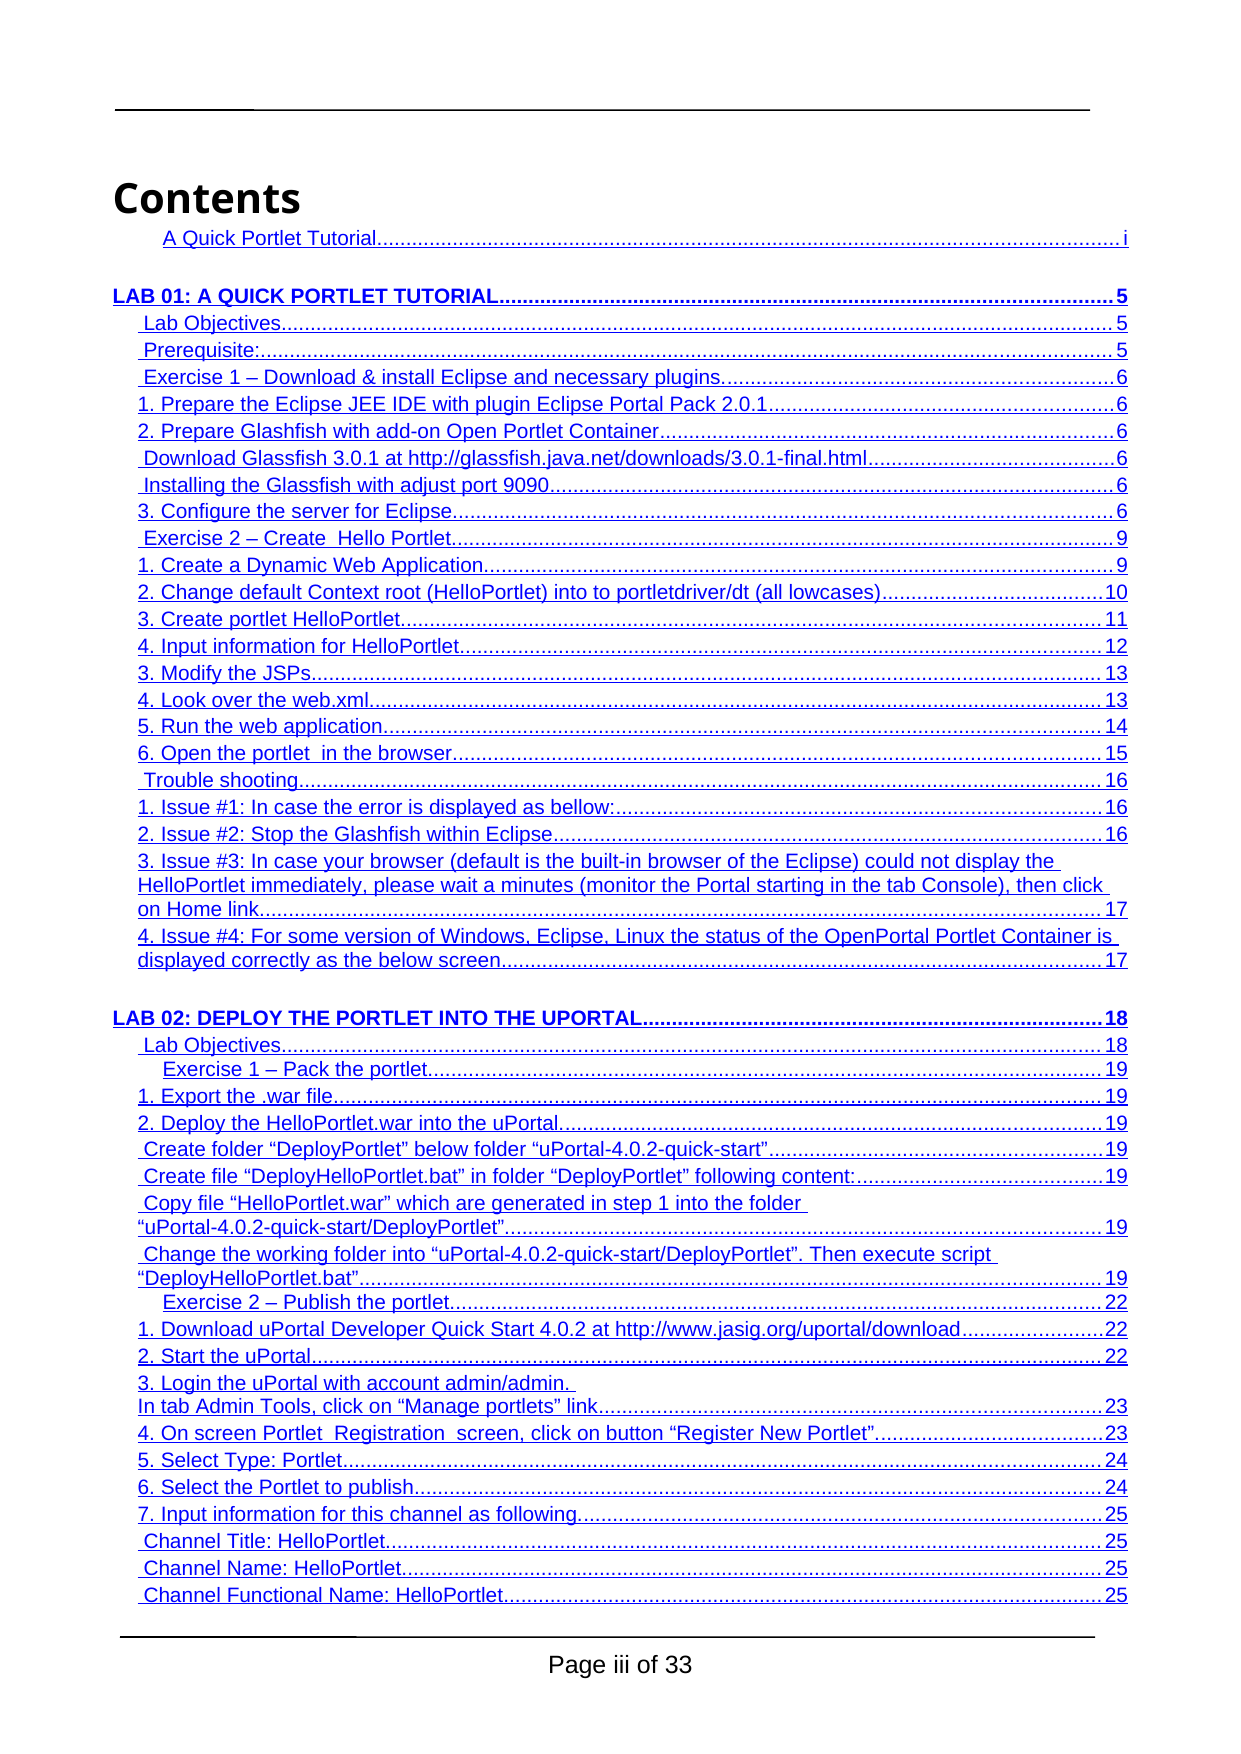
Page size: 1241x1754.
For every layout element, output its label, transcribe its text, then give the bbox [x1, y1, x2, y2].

text Create folder “DeployPortlet” below folder “uPortal-4.0.2-quick-start” 19 [137, 1137, 1128, 1158]
text Change the working folder into “uPortal-4.0.2-quick-start/DeployPortlet”. Then execute script “DeployHelloPortlet.bat” 19 [137, 1242, 1128, 1287]
text 5. Select Type: Portlet 24 [137, 1448, 1128, 1469]
text 6. Open the portlet in the browser. 15 [137, 741, 1128, 762]
text 7. Input information for this channel as following. 25 [137, 1502, 1128, 1523]
text 3. Issue #3: In case your browser (default is the built-in browser of the Eclipse) could not display the HelloPortlet immediately, please wait a minutes (monitor the Portal starting in the tab Console), then click on Home link. 17 [137, 849, 1128, 918]
text 1. Export the .war file. 19 [137, 1083, 1128, 1104]
text 1. Create a Dynamic Web Application. 9 [137, 553, 1128, 574]
text Prerequisite: 5 [137, 338, 1128, 359]
text Channel Title: HelloPortlet 25 [137, 1529, 1128, 1550]
text A Quick Portlet Tutorial. i [162, 226, 1128, 247]
text Exercise 1 – Download & install Eclipse and necessary plugins. 6 [137, 365, 1128, 386]
text 4. Input information for HelloPortlet 12 [137, 634, 1128, 655]
text 2. Issue #2: Stop the Glashfish within Eclipse 16 [137, 822, 1128, 843]
text 3. Create portlet HelloPortlet. 11 [137, 607, 1128, 628]
text 1. Download uPortal Developer Quick Start 4.0.2 at http://www.jasig.org/uportal/download 22 [137, 1317, 1128, 1338]
text 4. Issue #4: For some version of Windows, Eclipse, Linux the status of the OpenPortal Portlet Container is displayed correctly as the below screen 17 [137, 923, 1128, 968]
text Lab 01: A quick portlet tutorial 5 [112, 279, 1128, 305]
text Trouble shooting 16 [137, 768, 1128, 789]
text 3. Configure the server for Eclipse. 6 [137, 499, 1128, 520]
text 4. Look over the web.xml. 13 [137, 687, 1128, 708]
text Exercise 2 – Create Hello Portlet. 9 [137, 526, 1128, 547]
text Installing the Glassfish with adjust port 9090 6 [137, 472, 1128, 493]
text Copy file “HelloPortlet.war” which are generated in step 1 into the folder “uPortal-4.0.2-quick-start/DeployPortlet”. 19 [137, 1191, 1128, 1236]
text Lab 02: Deploy the portlet into the uPortal 18 [112, 1001, 1128, 1027]
text 3. Login the uPortal with account admin/admin. In tab Admin Tools, click on “Manage portlets” link 23 [137, 1370, 1128, 1415]
text Channel Name: HelloPortlet 25 [137, 1556, 1128, 1577]
text 2. Deploy the HelloPortlet.war into the uPortal. 19 [137, 1110, 1128, 1131]
text 2. Change default Context root (HelloPortlet) into to portletdriver/dt (all lowcases) 10 [137, 580, 1128, 601]
text Channel Functional Name: HelloPortlet 25 [137, 1582, 1128, 1603]
text 5. Run the web application. 14 [137, 714, 1128, 735]
text Exercise 2 – Publish the portlet. 22 [162, 1290, 1128, 1311]
text Exercise 1 – Pack the portlet. 19 [162, 1057, 1128, 1078]
text 6. Select the Portlet to publish 24 [137, 1475, 1128, 1496]
text Download Glassfish 3.0.1 at http://glassfish.java.net/downloads/3.0.1-final.html 6 [137, 446, 1128, 467]
text 2. Start the uPortal 22 [137, 1343, 1128, 1364]
text 4. On screen Portlet Registration screen, click on button “Register New Portlet”. 23 [137, 1421, 1128, 1442]
text 1. Prepare the Eclipse JEE IDE with plugin Eclipse Portal Pack 2.0.1 6 [137, 392, 1128, 413]
text 3. Modify the JSPs. 13 [137, 661, 1128, 682]
text Lab Objectives 18 [137, 1033, 1128, 1054]
text Lab Objectives 5 [137, 311, 1128, 332]
text Create file “DeployHelloPortlet.bat” in folder “DeployPortlet” following content: 19 [137, 1164, 1128, 1185]
text Contents [112, 169, 1128, 226]
text 1. Issue #1: In case the error is displayed as bellow: 16 [137, 795, 1128, 816]
text 2. Prepare Glashfish with add-on Open Portlet Container 6 [137, 419, 1128, 440]
